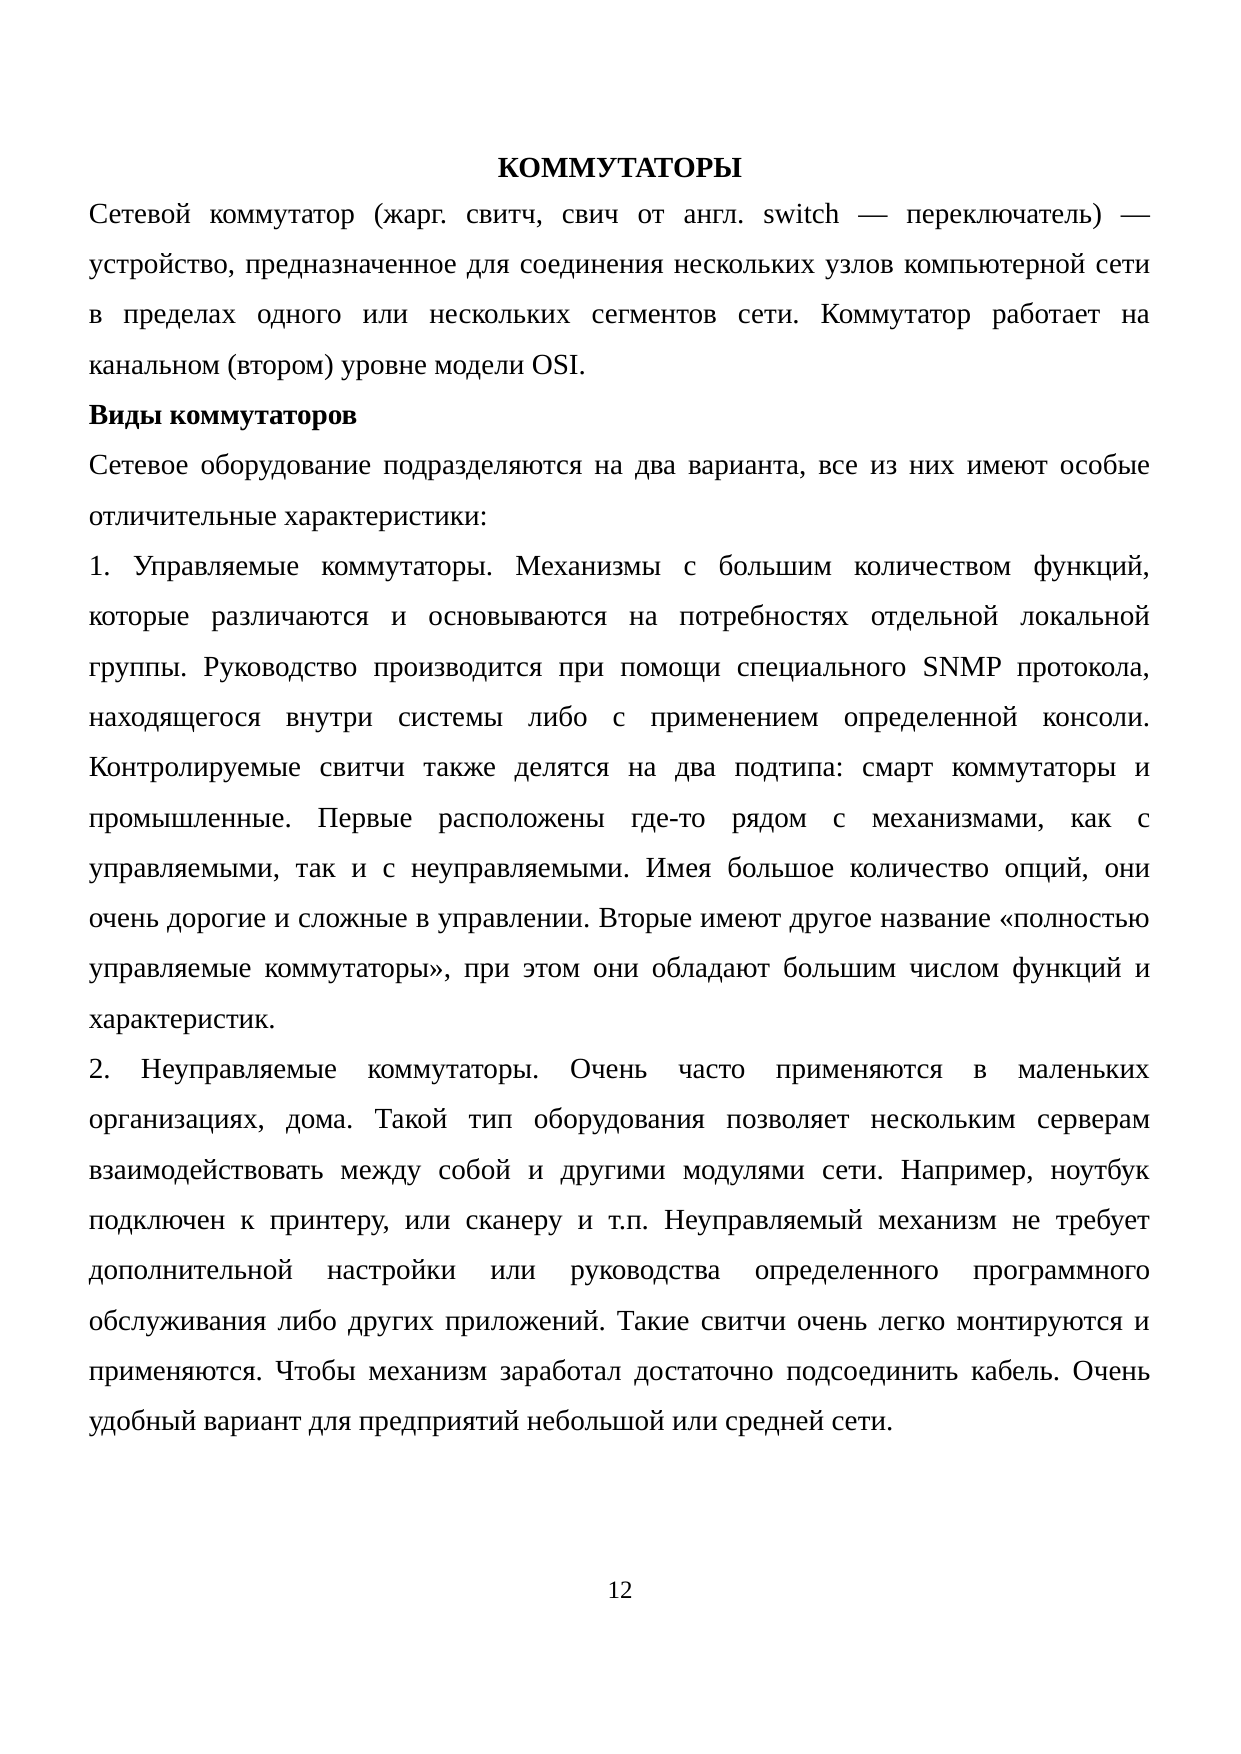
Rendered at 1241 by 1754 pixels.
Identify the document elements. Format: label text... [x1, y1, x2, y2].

text 1. Управляемые коммутаторы. Механизмы с большим количеством функций, которые различаются и основываются на потребностях отдельной локальной группы. Руководство производится при помощи специального SNMP протокола, находящегося внутри системы либо с применением определенной консоли. Контролируемые свитчи также делятся на два подтипа: смарт коммутаторы и промышленные. Первые расположены где-то рядом с механизмами, как с управляемыми, так и с неуправляемыми. Имея большое количество опций, они очень дорогие и сложные в управлении. Вторые имеют другое название «полностью управляемые коммутаторы», при этом они обладают большим числом функций и характеристик. [88, 548, 1151, 1034]
subtitle кОммутаторы [88, 150, 1151, 183]
text Виды коммутаторов [88, 397, 1151, 431]
text Сетевой коммутатор (жарг. свитч, свич от англ. switch — переключатель) — устройство, предназначенное для соединения нескольких узлов компьютерной сети в пределах одного или нескольких сегментов сети. Коммутатор работает на канальном (втором) уровне модели OSI. [88, 196, 1151, 380]
text 2. Неуправляемые коммутаторы. Очень часто применяются в маленьких организациях, дома. Такой тип оборудования позволяет нескольким серверам взаимодействовать между собой и другими модулями сети. Например, ноутбук подключен к принтеру, или сканеру и т.п. Неуправляемый механизм не требует дополнительной настройки или руководства определенного программного обслуживания либо других приложений. Такие свитчи очень легко монтируются и применяются. Чтобы механизм заработал достаточно подсоединить кабель. Очень удобный вариант для предприятий небольшой или средней сети. [88, 1051, 1151, 1437]
text Сетевое оборудование подразделяются на два варианта, все из них имеют особые отличительные характеристики: [88, 447, 1151, 531]
